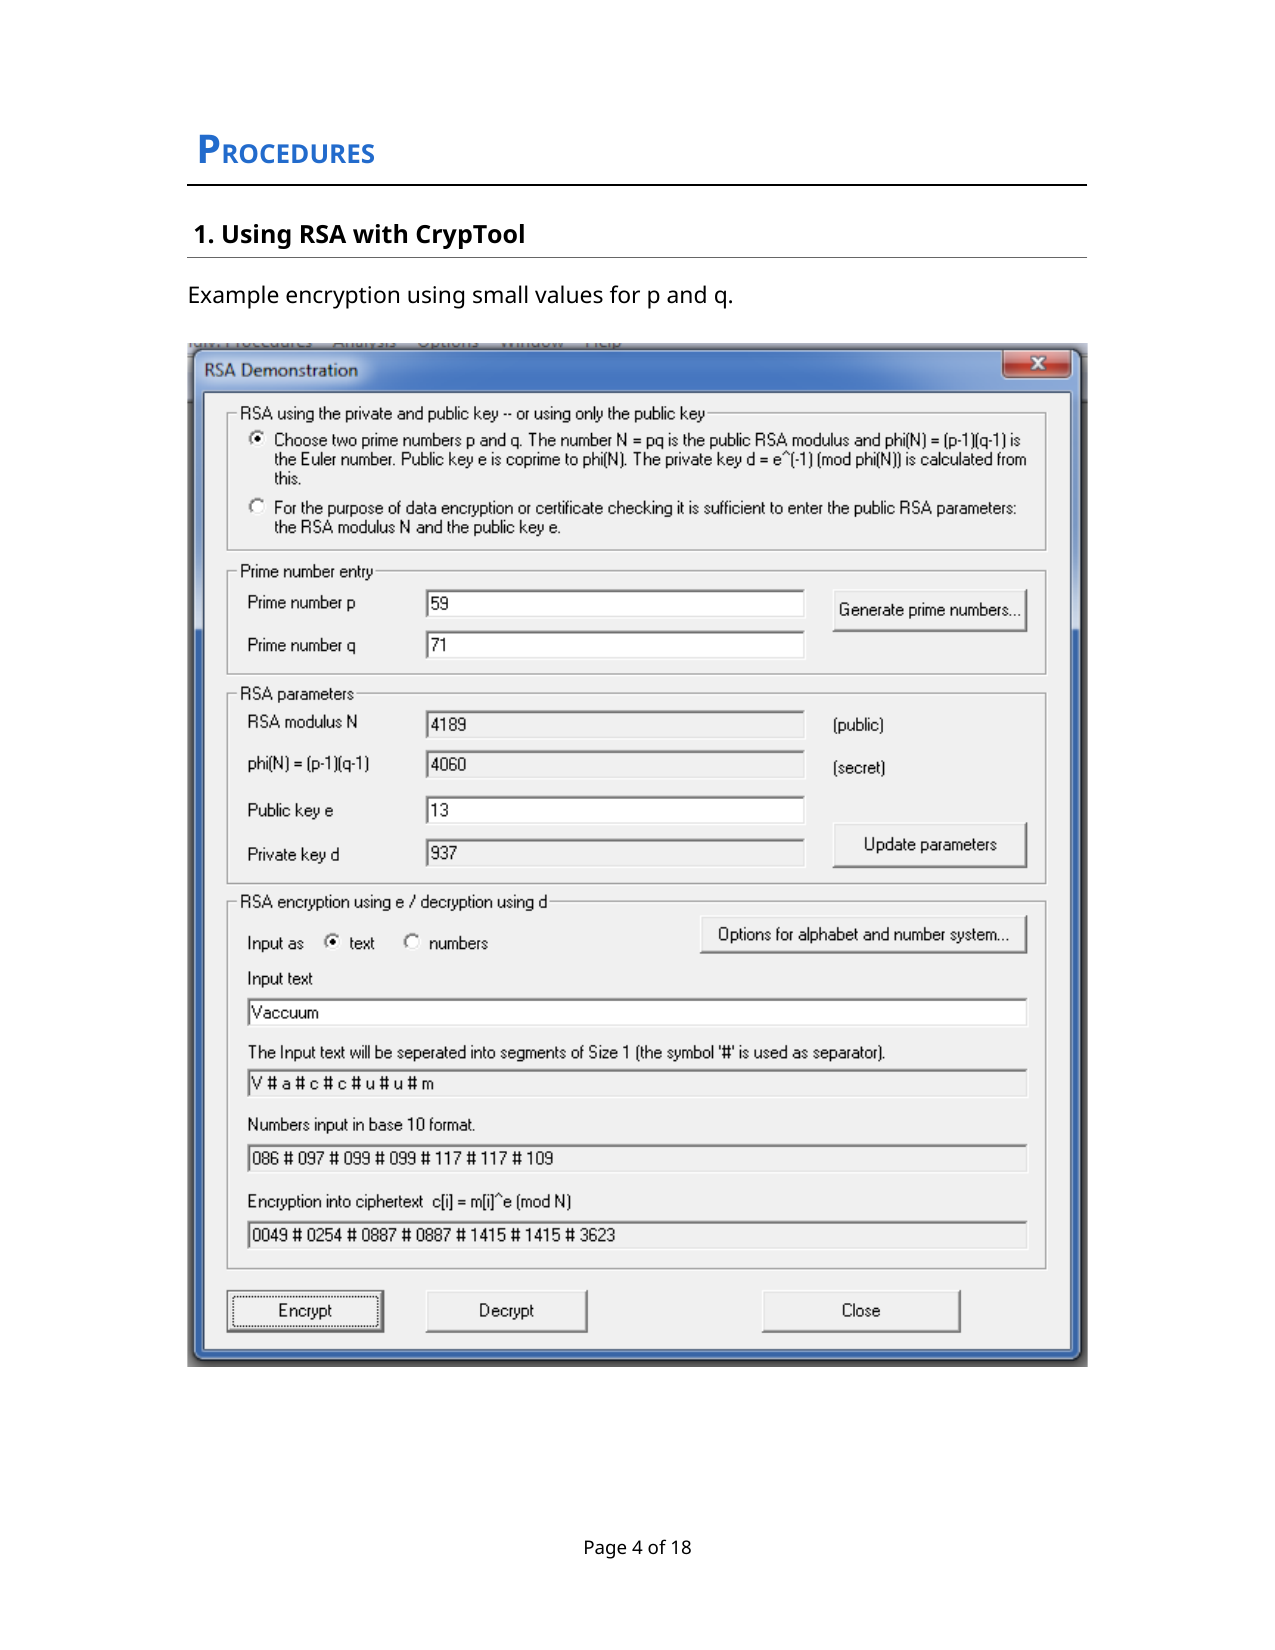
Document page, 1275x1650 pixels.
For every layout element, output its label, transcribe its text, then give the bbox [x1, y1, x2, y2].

subtitle 1. Using RSA with CrypTool [187, 211, 1087, 257]
subtitle Procedures [187, 112, 1087, 184]
picture [187, 343, 1088, 1367]
text Example encryption using small values for p and q. [187, 279, 1087, 310]
